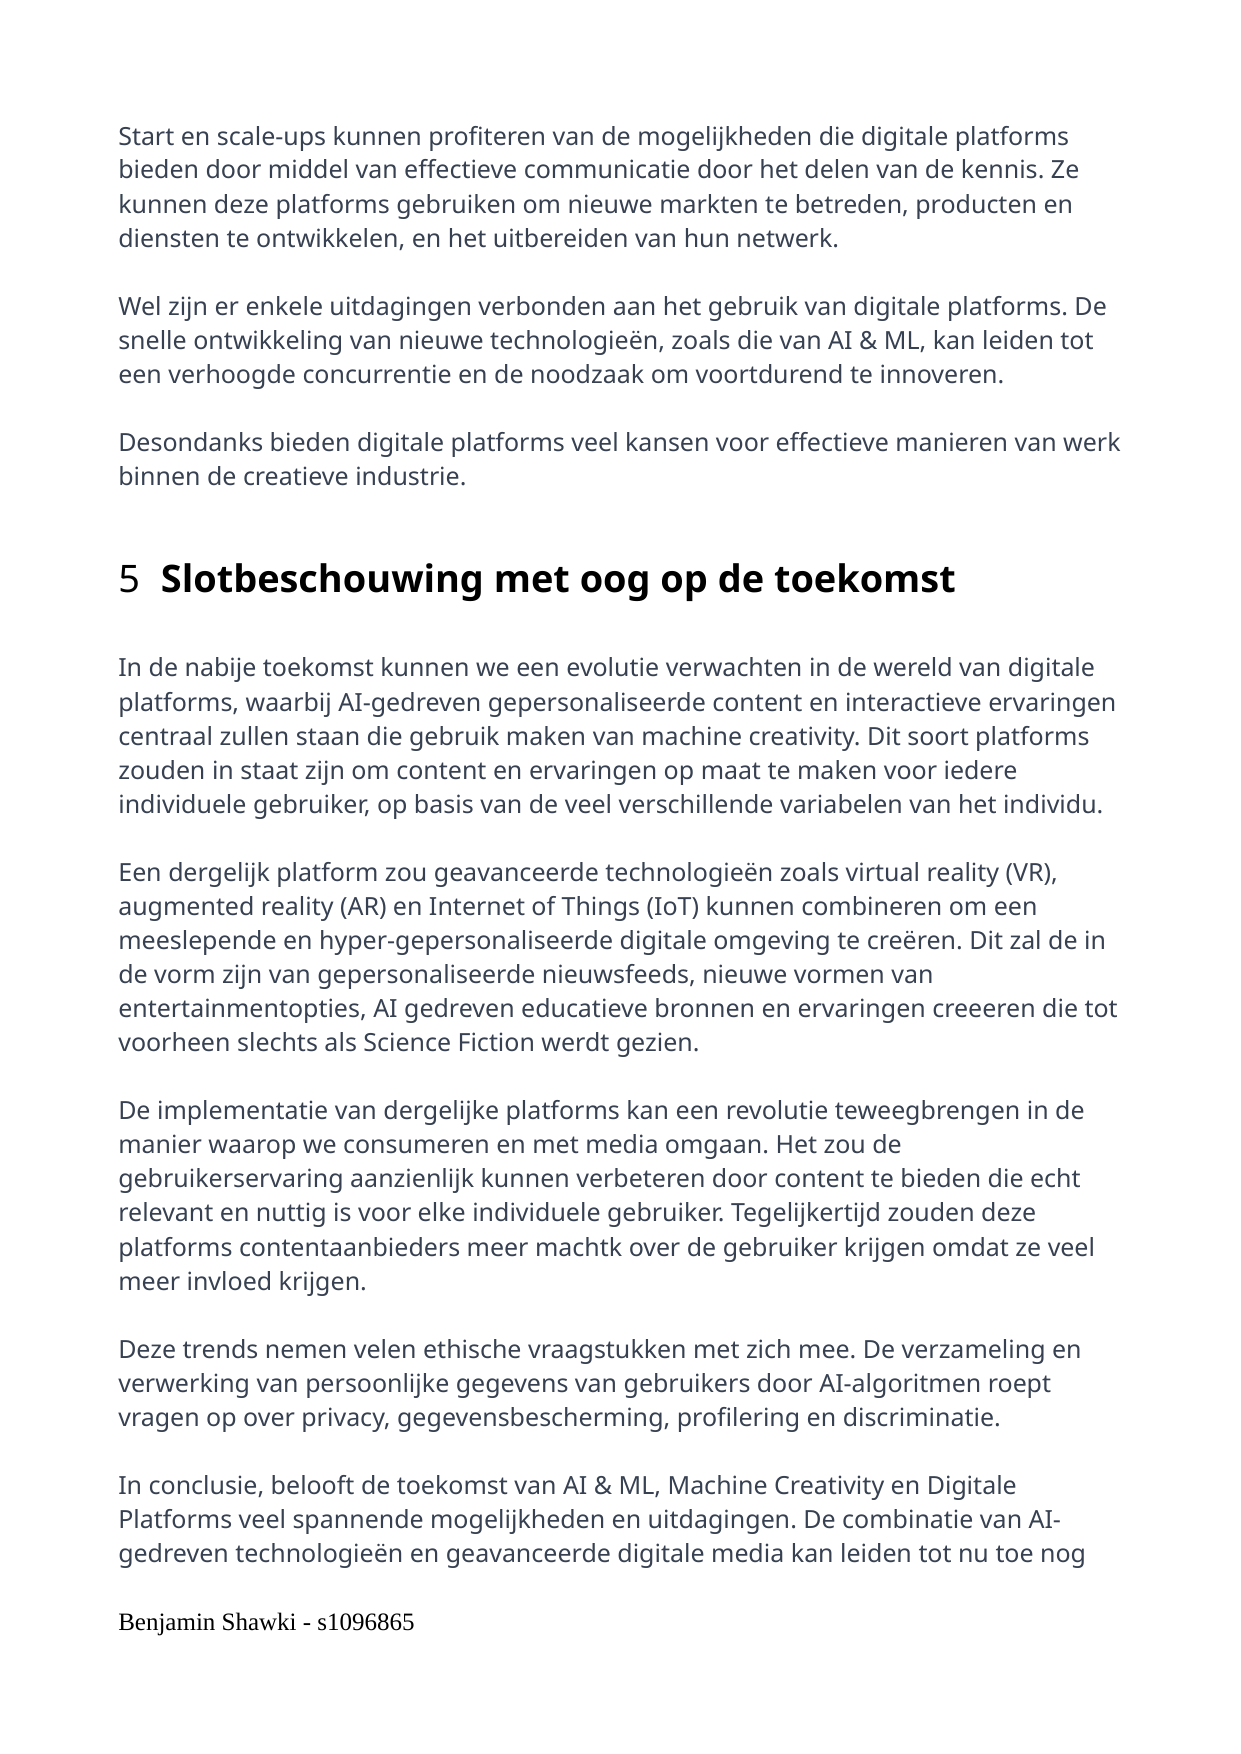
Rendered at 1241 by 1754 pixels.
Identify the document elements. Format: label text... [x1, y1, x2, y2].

text Deze trends nemen velen ethische vraagstukken met zich mee. De verzameling en verwerking van persoonlijke gegevens van gebruikers door AI-algoritmen roept vragen op over privacy, gegevensbescherming, profilering en discriminatie. [118, 1331, 1122, 1433]
text Start en scale-ups kunnen profiteren van de mogelijkheden die digitale platforms bieden door middel van effectieve communicatie door het delen van de kennis. Ze kunnen deze platforms gebruiken om nieuwe markten te betreden, producten en diensten te ontwikkelen, en het uitbereiden van hun netwerk. [118, 118, 1122, 254]
text In conclusie, belooft de toekomst van AI & ML, Machine Creativity en Digitale Platforms veel spannende mogelijkheden en uitdagingen. De combinatie van AI-gedreven technologieën en geavanceerde digitale media kan leiden tot nu toe nog [118, 1468, 1122, 1570]
text In de nabije toekomst kunnen we een evolutie verwachten in de wereld van digitale platforms, waarbij AI-gedreven gepersonaliseerde content en interactieve ervaringen centraal zullen staan die gebruik maken van machine creativity. Dit soort platforms zouden in staat zijn om content en ervaringen op maat te maken voor iedere individuele gebruiker, op basis van de veel verschillende variabelen van het individu. [118, 650, 1122, 820]
text Desondanks bieden digitale platforms veel kansen voor effectieve manieren van werk binnen de creatieve industrie. [118, 425, 1122, 493]
text Een dergelijk platform zou geavanceerde technologieën zoals virtual reality (VR), augmented reality (AR) en Internet of Things (IoT) kunnen combineren om een meeslepende en hyper-gepersonaliseerde digitale omgeving te creëren. Dit zal de in de vorm zijn van gepersonaliseerde nieuwsfeeds, nieuwe vormen van entertainmentopties, AI gedreven educatieve bronnen en ervaringen creeeren die tot voorheen slechts als Science Fiction werdt gezien. [118, 854, 1122, 1059]
subtitle Slotbeschouwing met oog op de toekomst [118, 552, 1122, 603]
text Wel zijn er enkele uitdagingen verbonden aan het gebruik van digitale platforms. De snelle ontwikkeling van nieuwe technologieën, zoals die van AI & ML, kan leiden tot een verhoogde concurrentie en de noodzaak om voortdurend te innoveren. [118, 288, 1122, 391]
text De implementatie van dergelijke platforms kan een revolutie teweegbrengen in de manier waarop we consumeren en met media omgaan. Het zou de gebruikerservaring aanzienlijk kunnen verbeteren door content te bieden die echt relevant en nuttig is voor elke individuele gebruiker. Tegelijkertijd zouden deze platforms contentaanbieders meer machtk over de gebruiker krijgen omdat ze veel meer invloed krijgen. [118, 1093, 1122, 1297]
